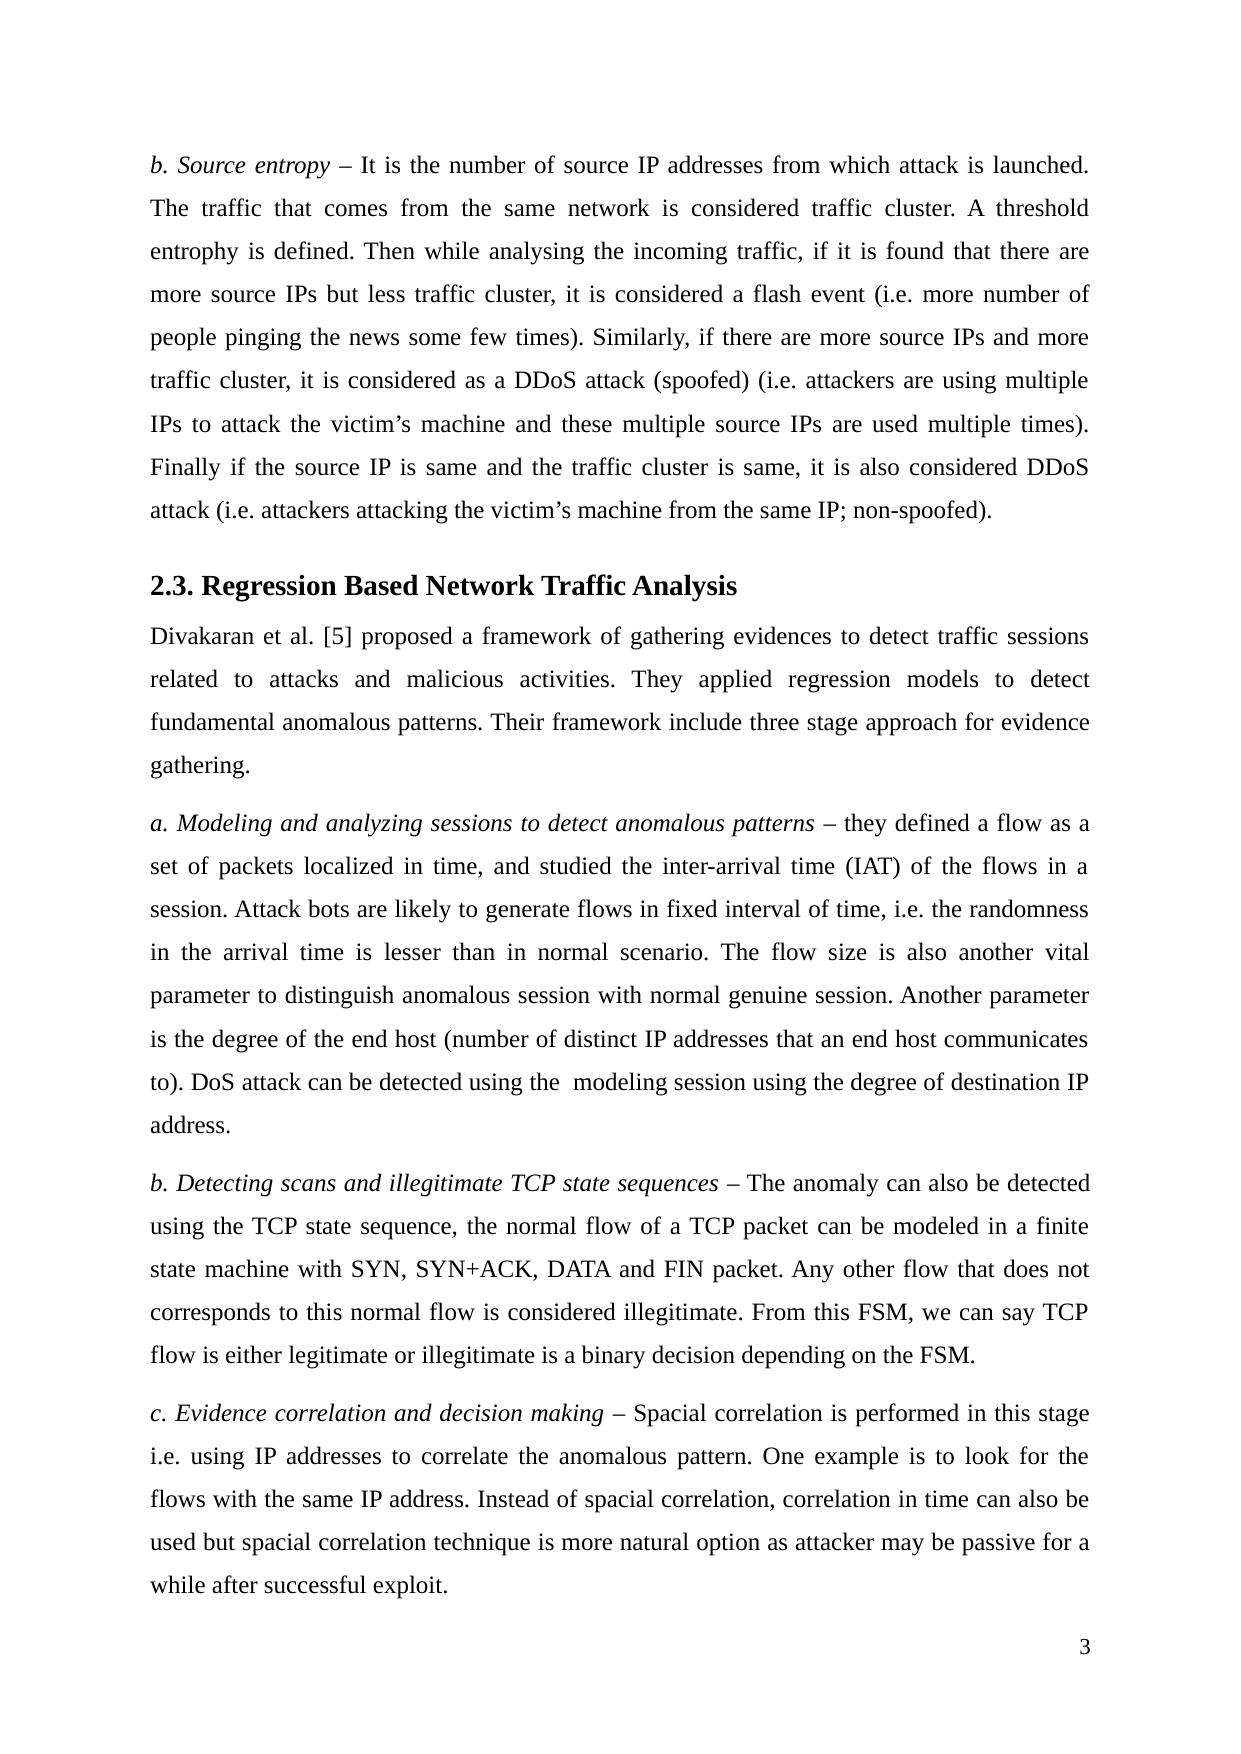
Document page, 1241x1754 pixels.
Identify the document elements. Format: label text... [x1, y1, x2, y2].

text b. Detecting scans and illegitimate TCP state sequences – The anomaly can also be detected using the TCP state sequence, the normal flow of a TCP packet can be modeled in a finite state machine with SYN, SYN+ACK, DATA and FIN packet. Any other flow that does not corresponds to this normal flow is considered illegitimate. From this FSM, we can say TCP flow is either legitimate or illegitimate is a binary decision depending on the FSM. [150, 1168, 1091, 1369]
text Divakaran et al. [5] proposed a framework of gathering evidences to detect traffic sessions related to attacks and malicious activities. They applied regression models to detect fundamental anomalous patterns. Their framework include three stage approach for evidence gathering. [150, 621, 1091, 779]
subtitle 2.3. Regression Based Network Traffic Analysis [150, 568, 1091, 601]
text c. Evidence correlation and decision making – Spacial correlation is performed in this stage i.e. using IP addresses to correlate the anomalous pattern. One example is to look for the flows with the same IP address. Instead of spacial correlation, correlation in time can also be used but spacial correlation technique is more natural option as attacker may be passive for a while after successful exploit. [150, 1398, 1091, 1599]
text a. Modeling and analyzing sessions to detect anomalous patterns – they defined a flow as a set of packets localized in time, and studied the inter-arrival time (IAT) of the flows in a session. Attack bots are likely to generate flows in fixed interval of time, i.e. the randomness in the arrival time is lesser than in normal scenario. The flow size is also another vital parameter to distinguish anomalous session with normal genuine session. Another parameter is the degree of the end host (number of distinct IP addresses that an end host communicates to). DoS attack can be detected using the modeling session using the degree of destination IP address. [150, 808, 1091, 1139]
text b. Source entropy – It is the number of source IP addresses from which attack is launched. The traffic that comes from the same network is considered traffic cluster. A threshold entrophy is defined. Then while analysing the incoming traffic, if it is found that there are more source IPs but less traffic cluster, it is considered a flash event (i.e. more number of people pinging the news some few times). Similarly, if there are more source IPs and more traffic cluster, it is considered as a DDoS attack (spoofed) (i.e. attackers are using multiple IPs to attack the victim’s machine and these multiple source IPs are used multiple times). Finally if the source IP is same and the traffic cluster is same, it is also considered DDoS attack (i.e. attackers attacking the victim’s machine from the same IP; non-spoofed). [150, 150, 1091, 524]
